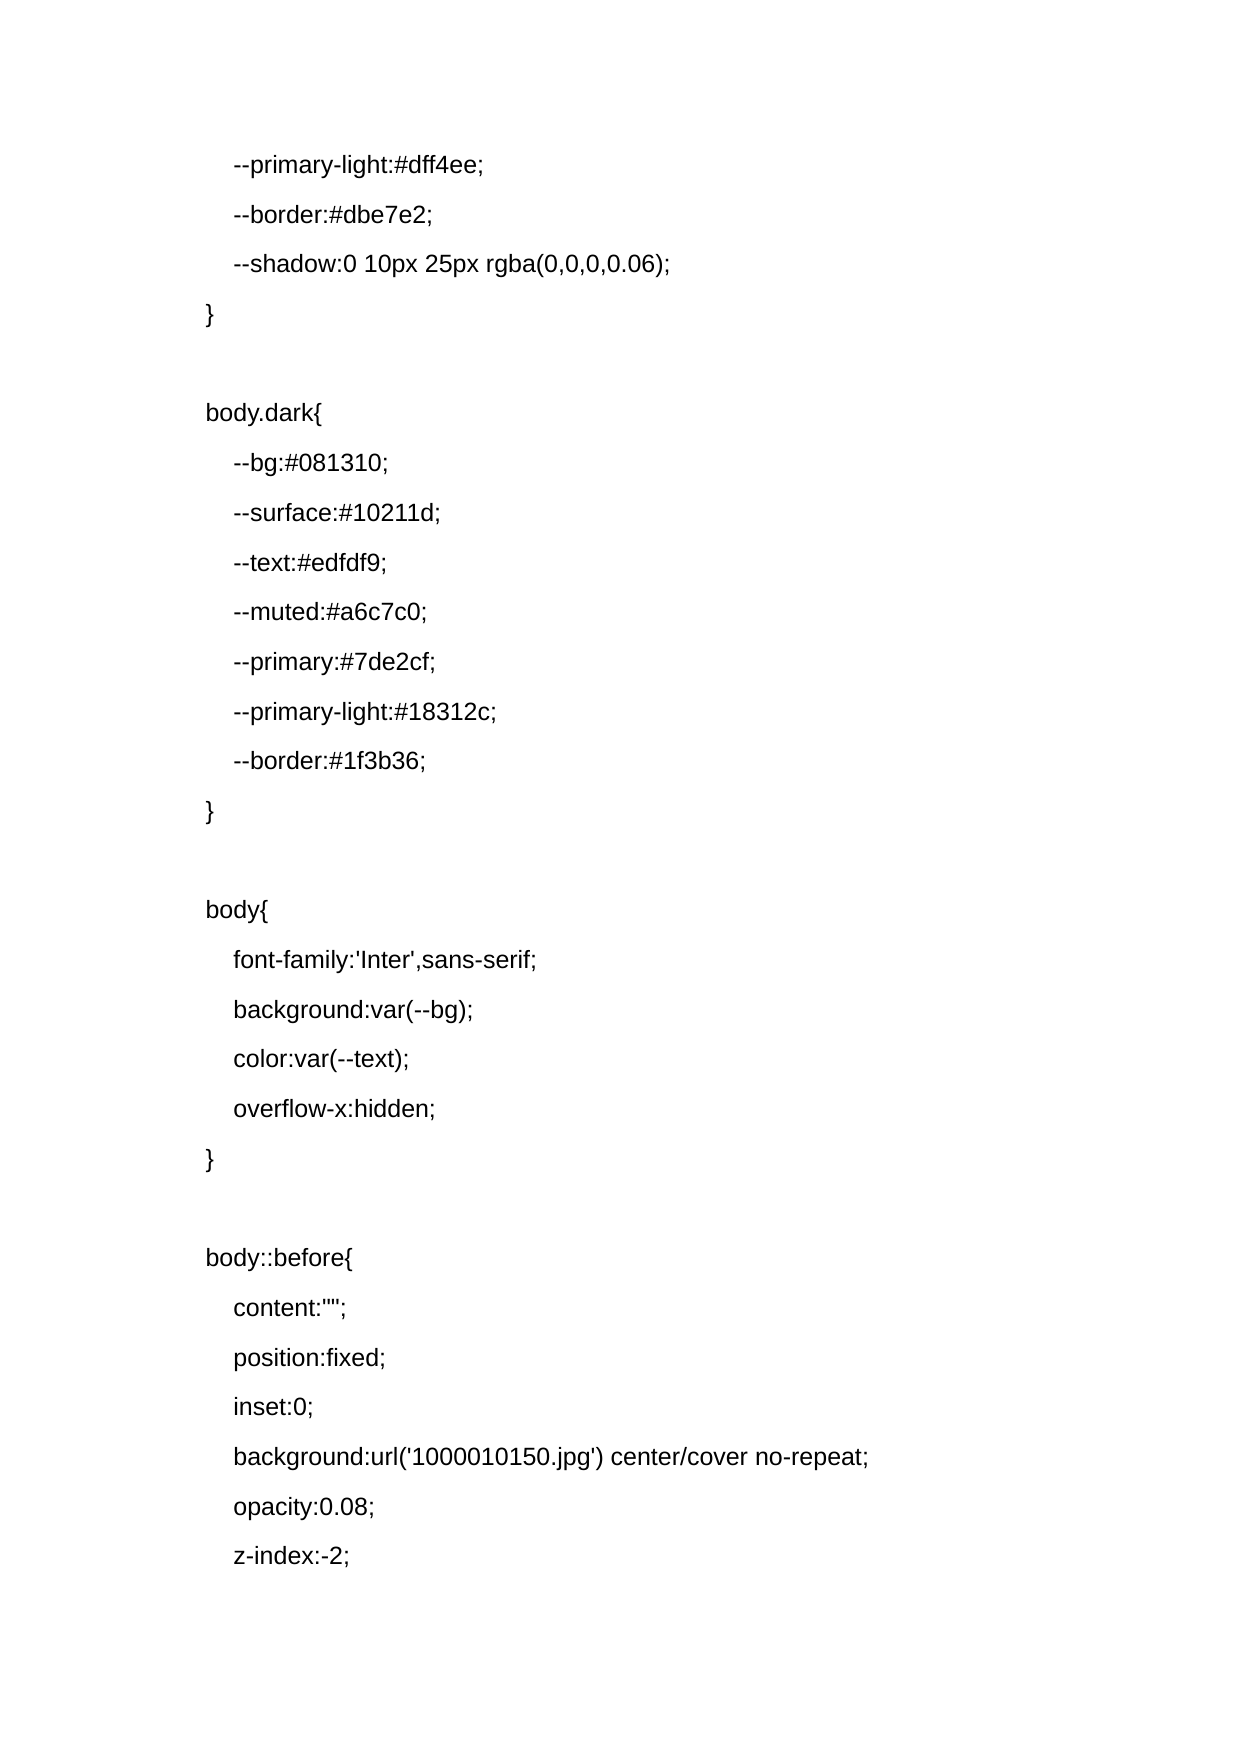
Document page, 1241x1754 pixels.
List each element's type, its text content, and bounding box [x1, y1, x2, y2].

text --border:#1f3b36; [150, 746, 1090, 775]
text body::before{ [150, 1243, 1090, 1272]
text background:var(--bg); [150, 995, 1090, 1023]
text } [150, 1144, 1090, 1172]
text inset:0; [150, 1392, 1090, 1421]
text z-index:-2; [150, 1541, 1090, 1570]
text opacity:0.08; [150, 1492, 1090, 1520]
text font-family:'Inter',sans-serif; [150, 945, 1090, 974]
text content:""; [150, 1293, 1090, 1322]
text position:fixed; [150, 1342, 1090, 1371]
text --primary:#7de2cf; [150, 647, 1090, 676]
text body{ [150, 895, 1090, 924]
text color:var(--text); [150, 1044, 1090, 1073]
text --primary-light:#18312c; [150, 697, 1090, 725]
text --shadow:0 10px 25px rgba(0,0,0,0.06); [150, 249, 1090, 278]
text --text:#edfdf9; [150, 547, 1090, 576]
text background:url('1000010150.jpg') center/cover no-repeat; [150, 1442, 1090, 1471]
text } [150, 796, 1090, 825]
text --bg:#081310; [150, 448, 1090, 477]
text --primary-light:#dff4ee; [150, 150, 1090, 179]
text --border:#dbe7e2; [150, 200, 1090, 228]
text overflow-x:hidden; [150, 1094, 1090, 1123]
text --muted:#a6c7c0; [150, 597, 1090, 626]
text body.dark{ [150, 398, 1090, 427]
text --surface:#10211d; [150, 498, 1090, 527]
text } [150, 299, 1090, 328]
